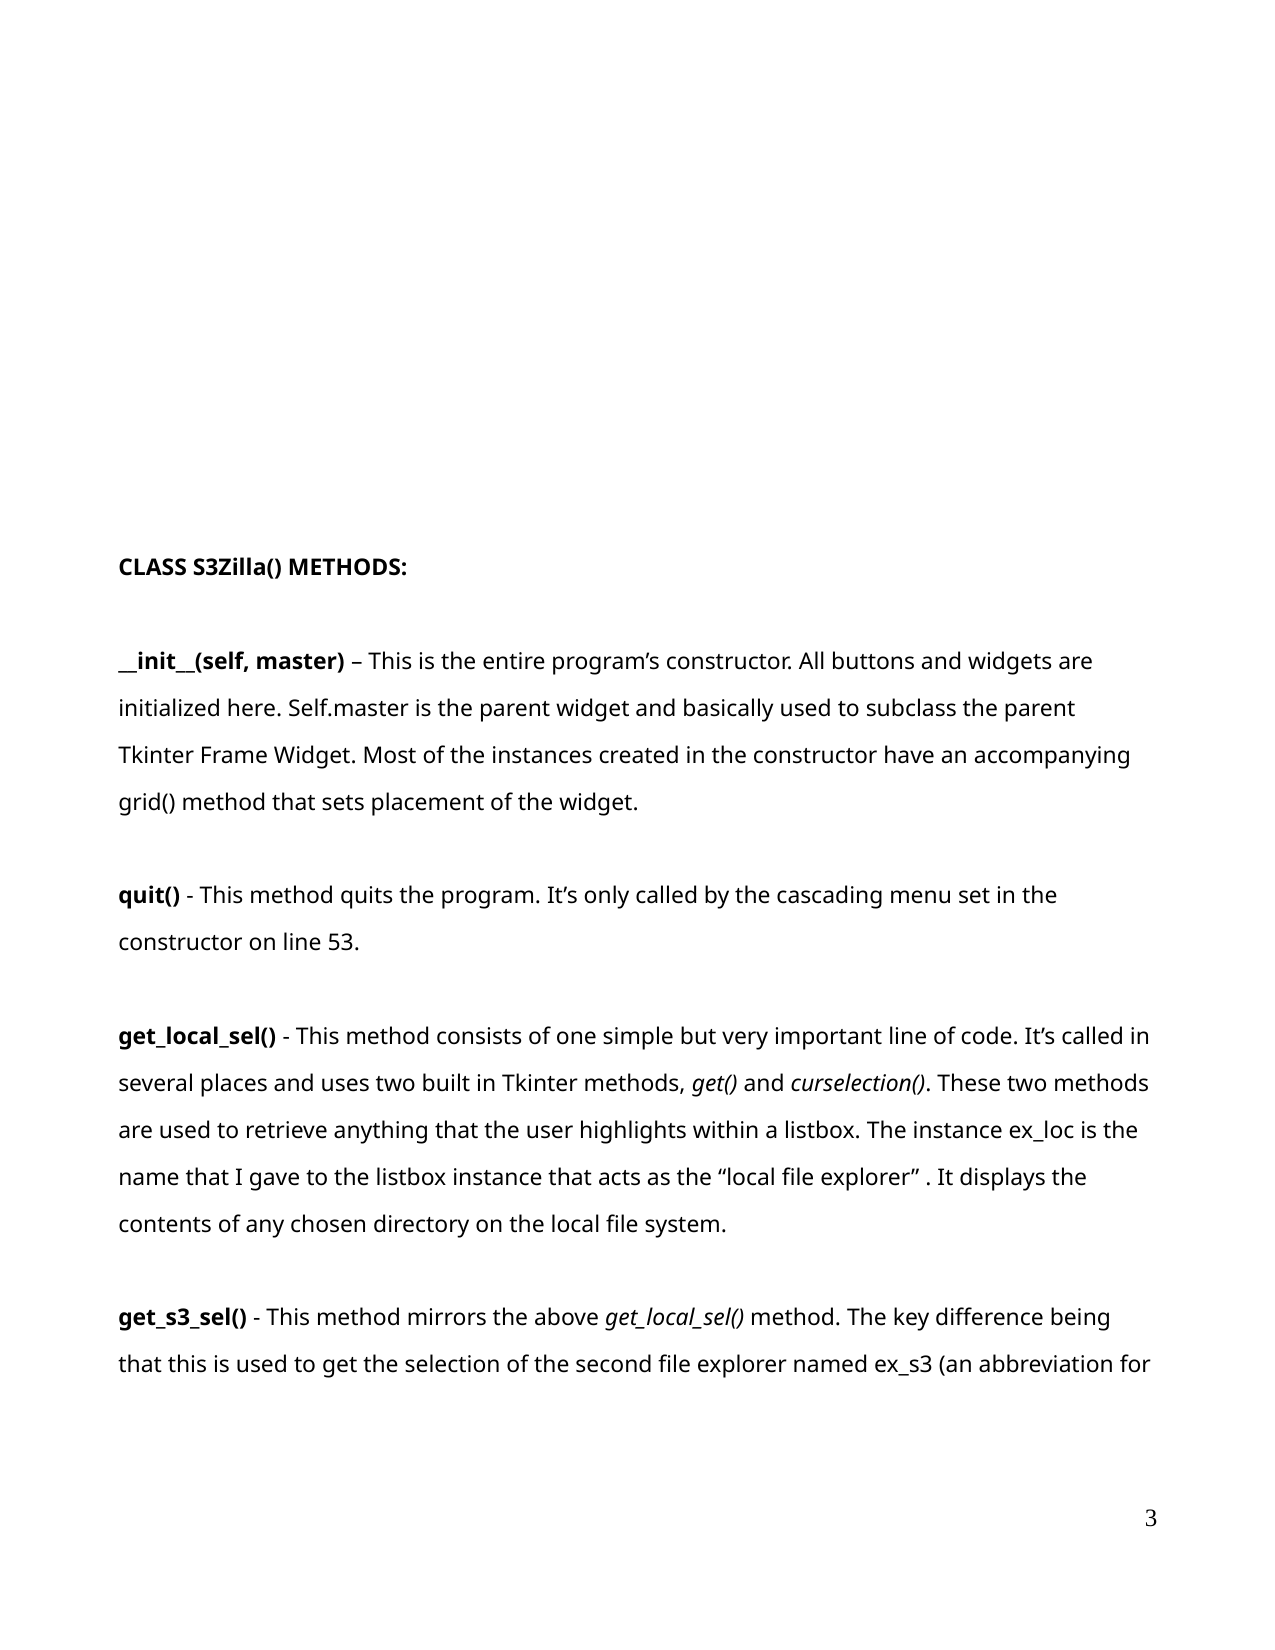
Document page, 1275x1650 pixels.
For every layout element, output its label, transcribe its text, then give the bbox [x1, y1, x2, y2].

text __init__(self, master) – This is the entire program’s constructor. All buttons and widgets are initialized here. Self.master is the parent widget and basically used to subclass the parent Tkinter Frame Widget. Most of the instances created in the constructor have an accompanying grid() method that sets placement of the widget. [118, 645, 1157, 817]
text get_s3_sel() - This method mirrors the above get_local_sel() method. The key difference being that this is used to get the selection of the second file explorer named ex_s3 (an abbreviation for [118, 1301, 1157, 1379]
text quit() - This method quits the program. It’s only called by the cascading menu set in the constructor on line 53. [118, 879, 1157, 958]
text get_local_sel() - This method consists of one simple but very important line of code. It’s called in several places and uses two built in Tkinter methods, get() and curselection(). These two methods are used to retrieve anything that the user highlights within a listbox. The instance ex_loc is the name that I gave to the listbox instance that acts as the “local file explorer” . It displays the contents of any chosen directory on the local file system. [118, 1020, 1157, 1239]
text CLASS S3Zilla() METHODS: [118, 551, 1157, 583]
